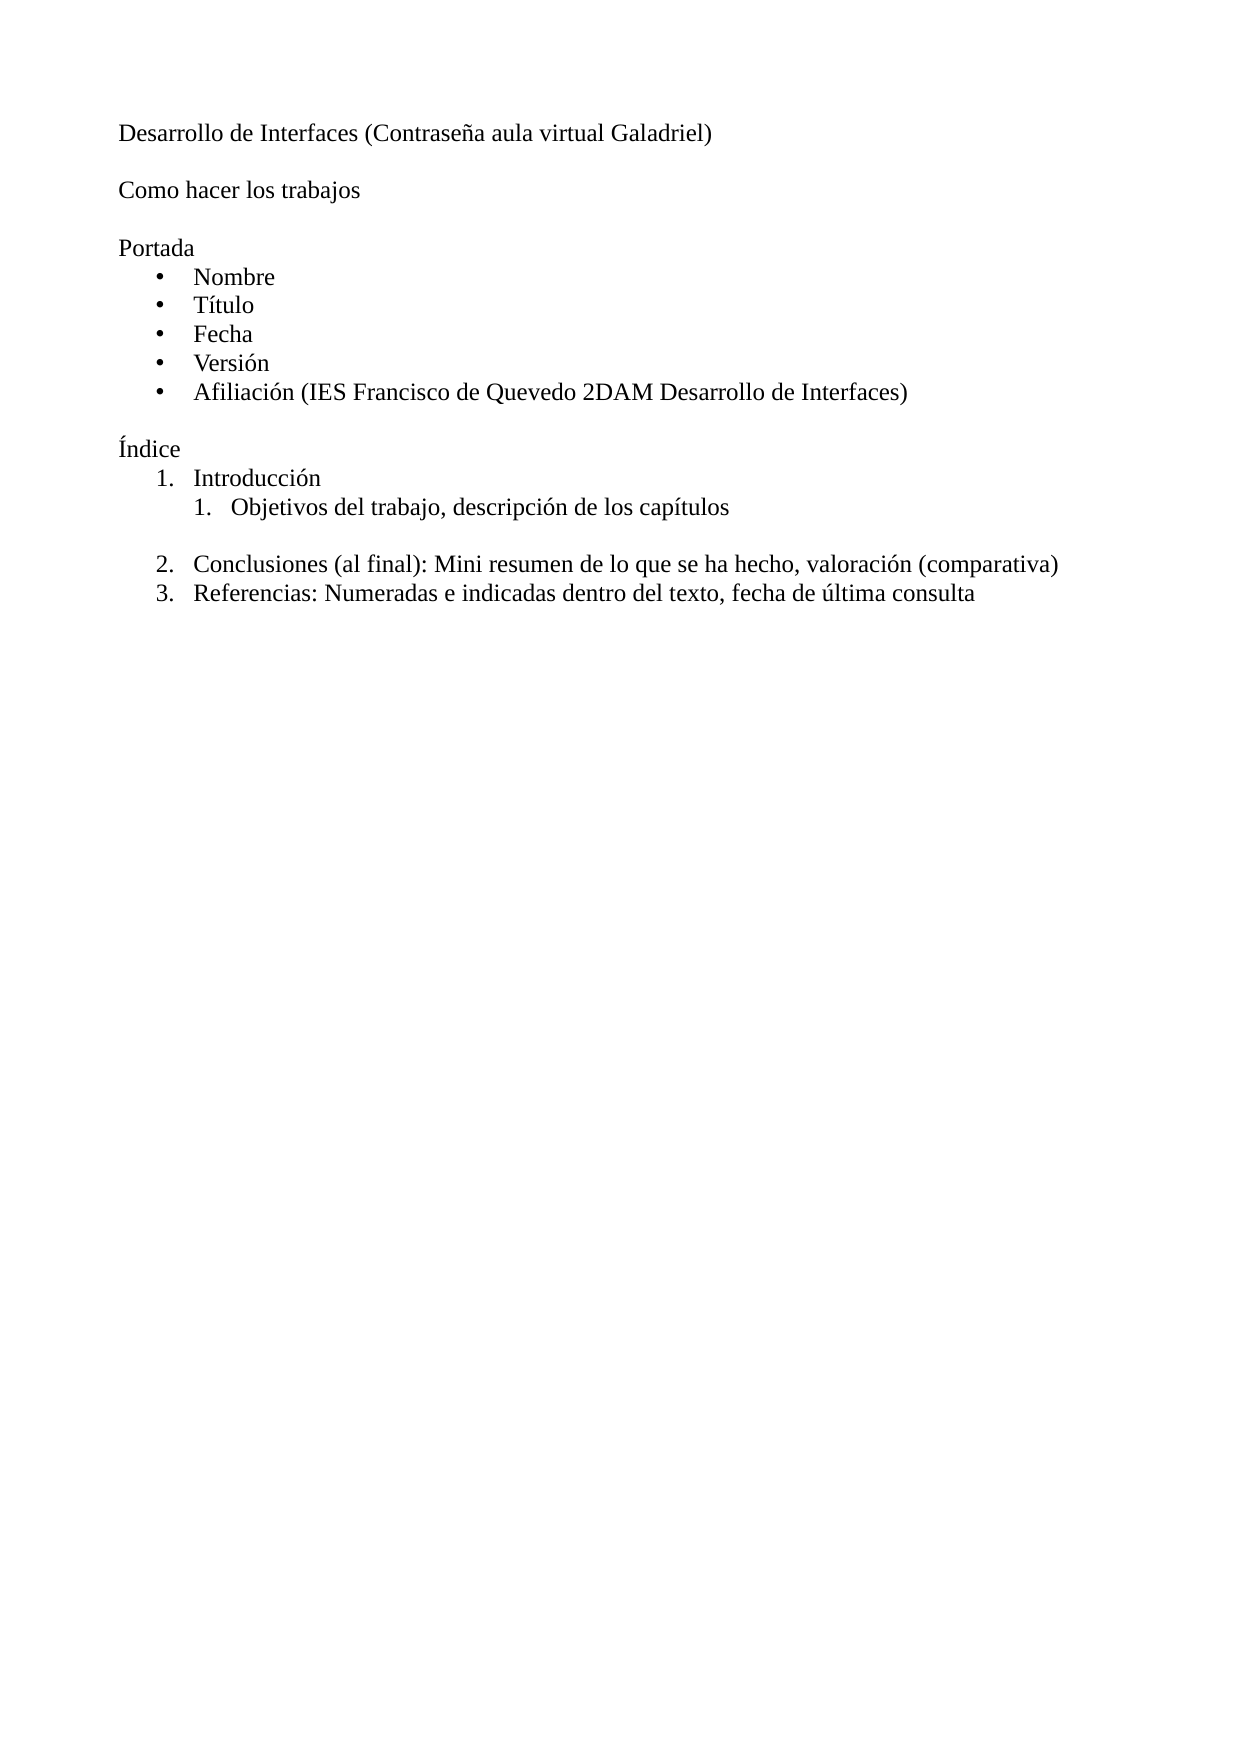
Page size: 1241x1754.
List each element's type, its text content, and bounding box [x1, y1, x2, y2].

list Fecha [156, 319, 1122, 348]
list Nombre [156, 262, 1122, 291]
list Conclusiones (al final): Mini resumen de lo que se ha hecho, valoración (comparativa) [156, 549, 1122, 578]
list Afiliación (IES Francisco de Quevedo 2DAM Desarrollo de Interfaces) [156, 377, 1122, 406]
list Introducción [156, 463, 1122, 492]
text Como hacer los trabajos [118, 176, 1122, 204]
text Índice [118, 434, 1122, 463]
list Referencias: Numeradas e indicadas dentro del texto, fecha de última consulta [156, 578, 1122, 607]
list Objetivos del trabajo, descripción de los capítulos [193, 492, 1122, 521]
list Título [156, 291, 1122, 319]
list Versión [156, 348, 1122, 377]
text Portada [118, 233, 1122, 262]
text Desarrollo de Interfaces (Contraseña aula virtual Galadriel) [118, 118, 1122, 147]
